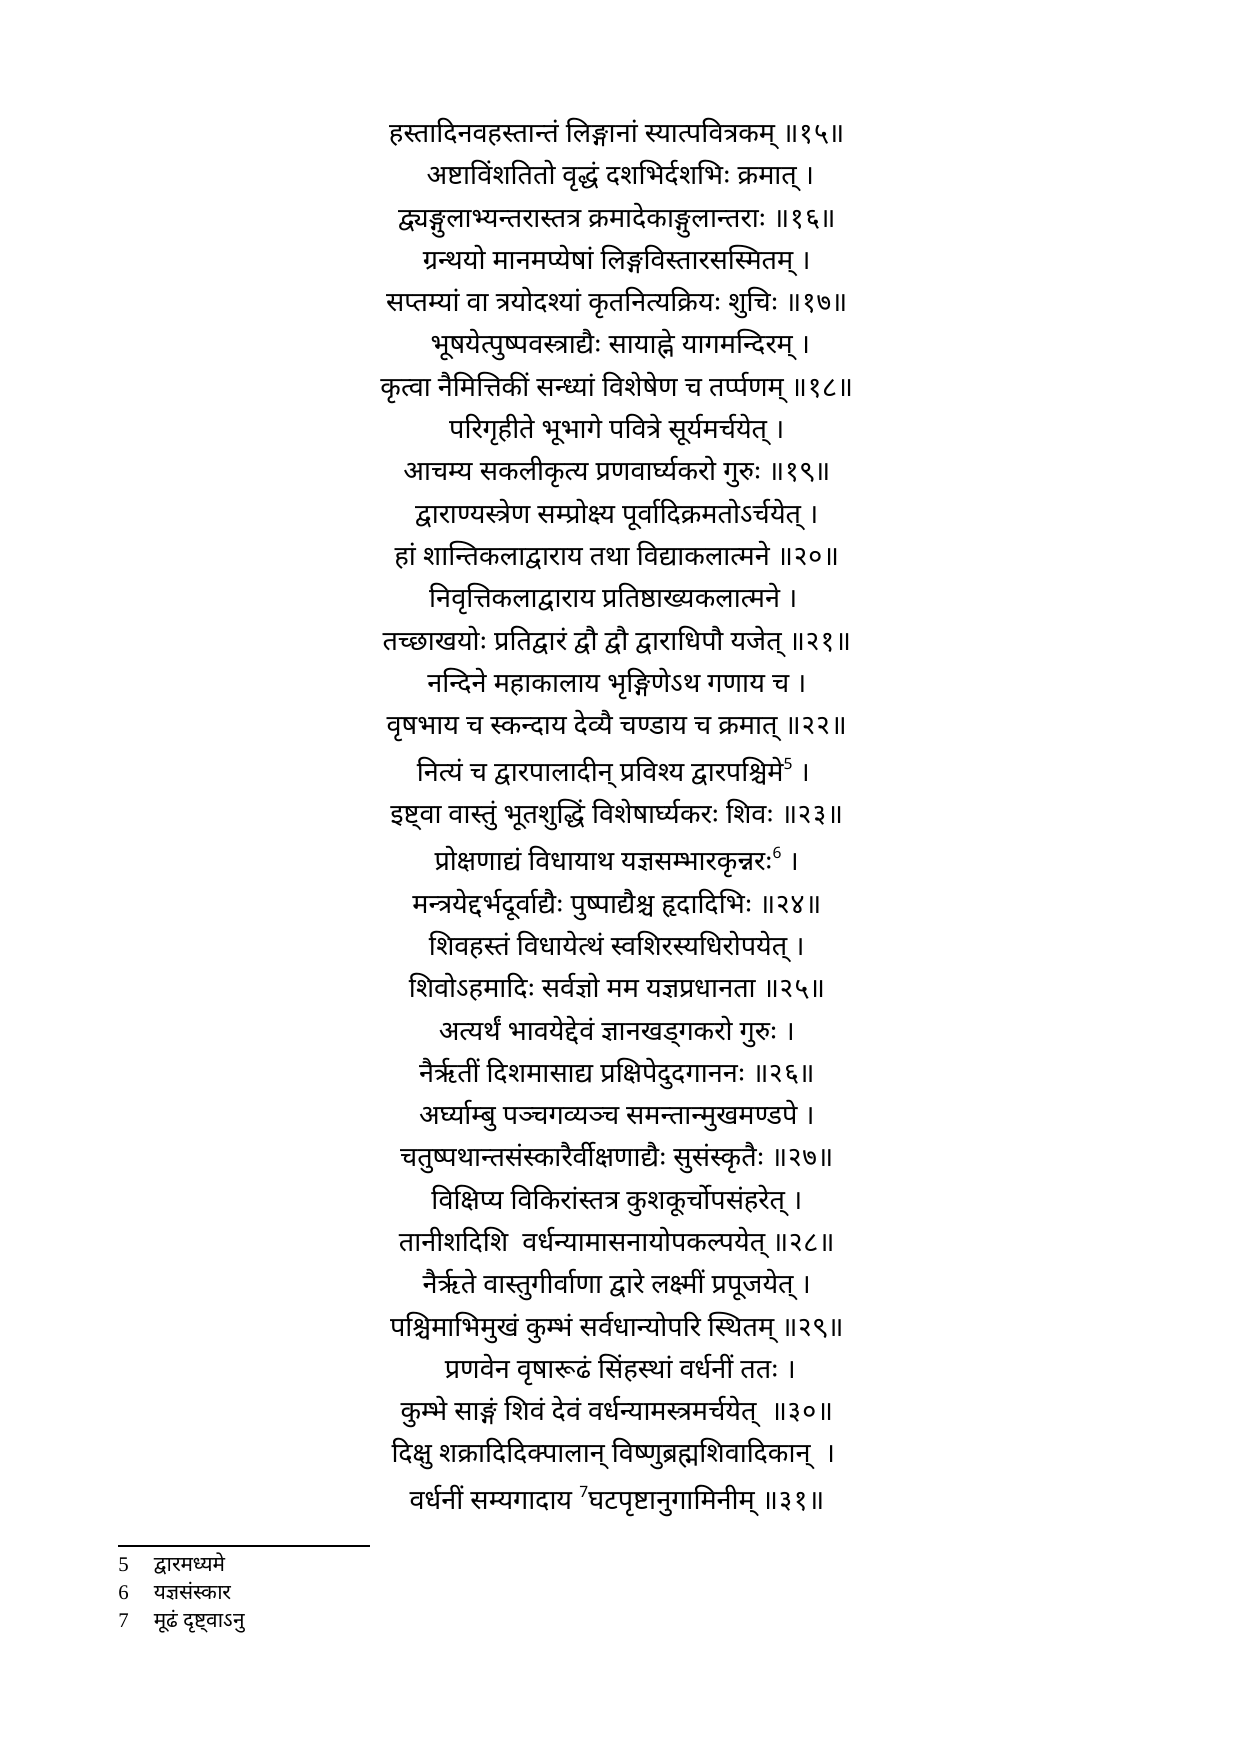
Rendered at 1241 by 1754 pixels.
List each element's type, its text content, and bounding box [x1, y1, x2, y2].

text यज्ञसंस्कार [118, 1580, 1122, 1608]
text मूढं दृष्ट्वाऽनु [118, 1608, 1122, 1636]
text द्वारमध्यमे [118, 1552, 1122, 1580]
text तानीशदिशि वर्धन्यामासनायोपकल्पयेत् ॥२८॥ नैरृते वास्तुगीर्वाणा द्वारे लक्ष्मीं प्रपूजयेत् । पश्चिमाभिमुखं कुम्भं सर्वधान्योपरि स्थितम् ॥२९॥ प्रणवेन वृषारूढं सिंहस्थां वर्धनीं ततः । कुम्भे साङ्गं शिवं देवं वर्धन्यामस्त्रमर्चयेत् ॥३०॥ दिक्षु शक्रादिदिक्पालान् विष्णुब्रह्मशिवादिकान् । वर्धनीं सम्यगादाय घटपृष्टानुगामिनीम् ॥३१॥ [118, 1227, 1122, 1521]
text हस्तादिनवहस्तान्तं लिङ्गानां स्यात्पवित्रकम् ॥१५॥ अष्टाविंशतितो वृद्धं दशभिर्दशभिः क्रमात् । द्व्यङ्गुलाभ्यन्तरास्तत्र क्रमादेकाङ्गुलान्तराः ॥१६॥ ग्रन्थयो मानमप्येषां लिङ्गविस्तारसस्मितम् । सप्तम्यां वा त्रयोदश्यां कृतनित्यक्रियः शुचिः ॥१७॥ भूषयेत्पुष्पवस्त्राद्यैः सायाह्ने यागमन्दिरम् । [118, 118, 1122, 365]
text कृत्वा नैमित्तिकीं सन्ध्यां विशेषेण च तर्प्पणम् ॥१८॥ परिगृहीते भूभागे पवित्रे सूर्यमर्चयेत् । आचम्य सकलीकृत्य प्रणवार्घ्यकरो गुरुः ॥१९॥ द्वाराण्यस्त्रेण सम्प्रोक्ष्य पूर्वादिक्रमतोऽर्चयेत् । हां शान्तिकलाद्वाराय तथा विद्याकलात्मने ॥२०॥ निवृत्तिकलाद्वाराय प्रतिष्ठाख्यकलात्मने । तच्छाखयोः प्रतिद्वारं द्वौ द्वौ द्वाराधिपौ यजेत् ॥२१॥ नन्दिने महाकालाय भृङ्गिणेऽथ गणाय च । वृषभाय च स्कन्दाय देव्यै चण्डाय च क्रमात् ॥२२॥ नित्यं च द्वारपालादीन् प्रविश्य द्वारपश्चिमे । इष्ट्वा वास्तुं भूतशुद्धिं विशेषार्घ्यकरः शिवः ॥२३॥ प्रोक्षणाद्यं विधायाथ यज्ञसम्भारकृन्नरः । मन्त्रयेद्दर्भदूर्वाद्यैः पुष्पाद्यैश्च हृदादिभिः ॥२४॥ शिवहस्तं विधायेत्थं स्वशिरस्यधिरोपयेत् । शिवोऽहमादिः सर्वज्ञो मम यज्ञप्रधानता ॥२५॥ अत्यर्थं भावयेद्देवं ज्ञानखड्गकरो गुरुः । नैरृतीं दिशमासाद्य प्रक्षिपेदुदगाननः ॥२६॥ अर्घ्याम्बु पञ्चगव्यञ्च समन्तान्मुखमण्डपे । चतुष्पथान्तसंस्कारैर्वीक्षणाद्यैः सुसंस्कृतैः ॥२७॥ विक्षिप्य विकिरांस्तत्र कुशकूर्चोपसंहरेत् । [118, 372, 1122, 1220]
